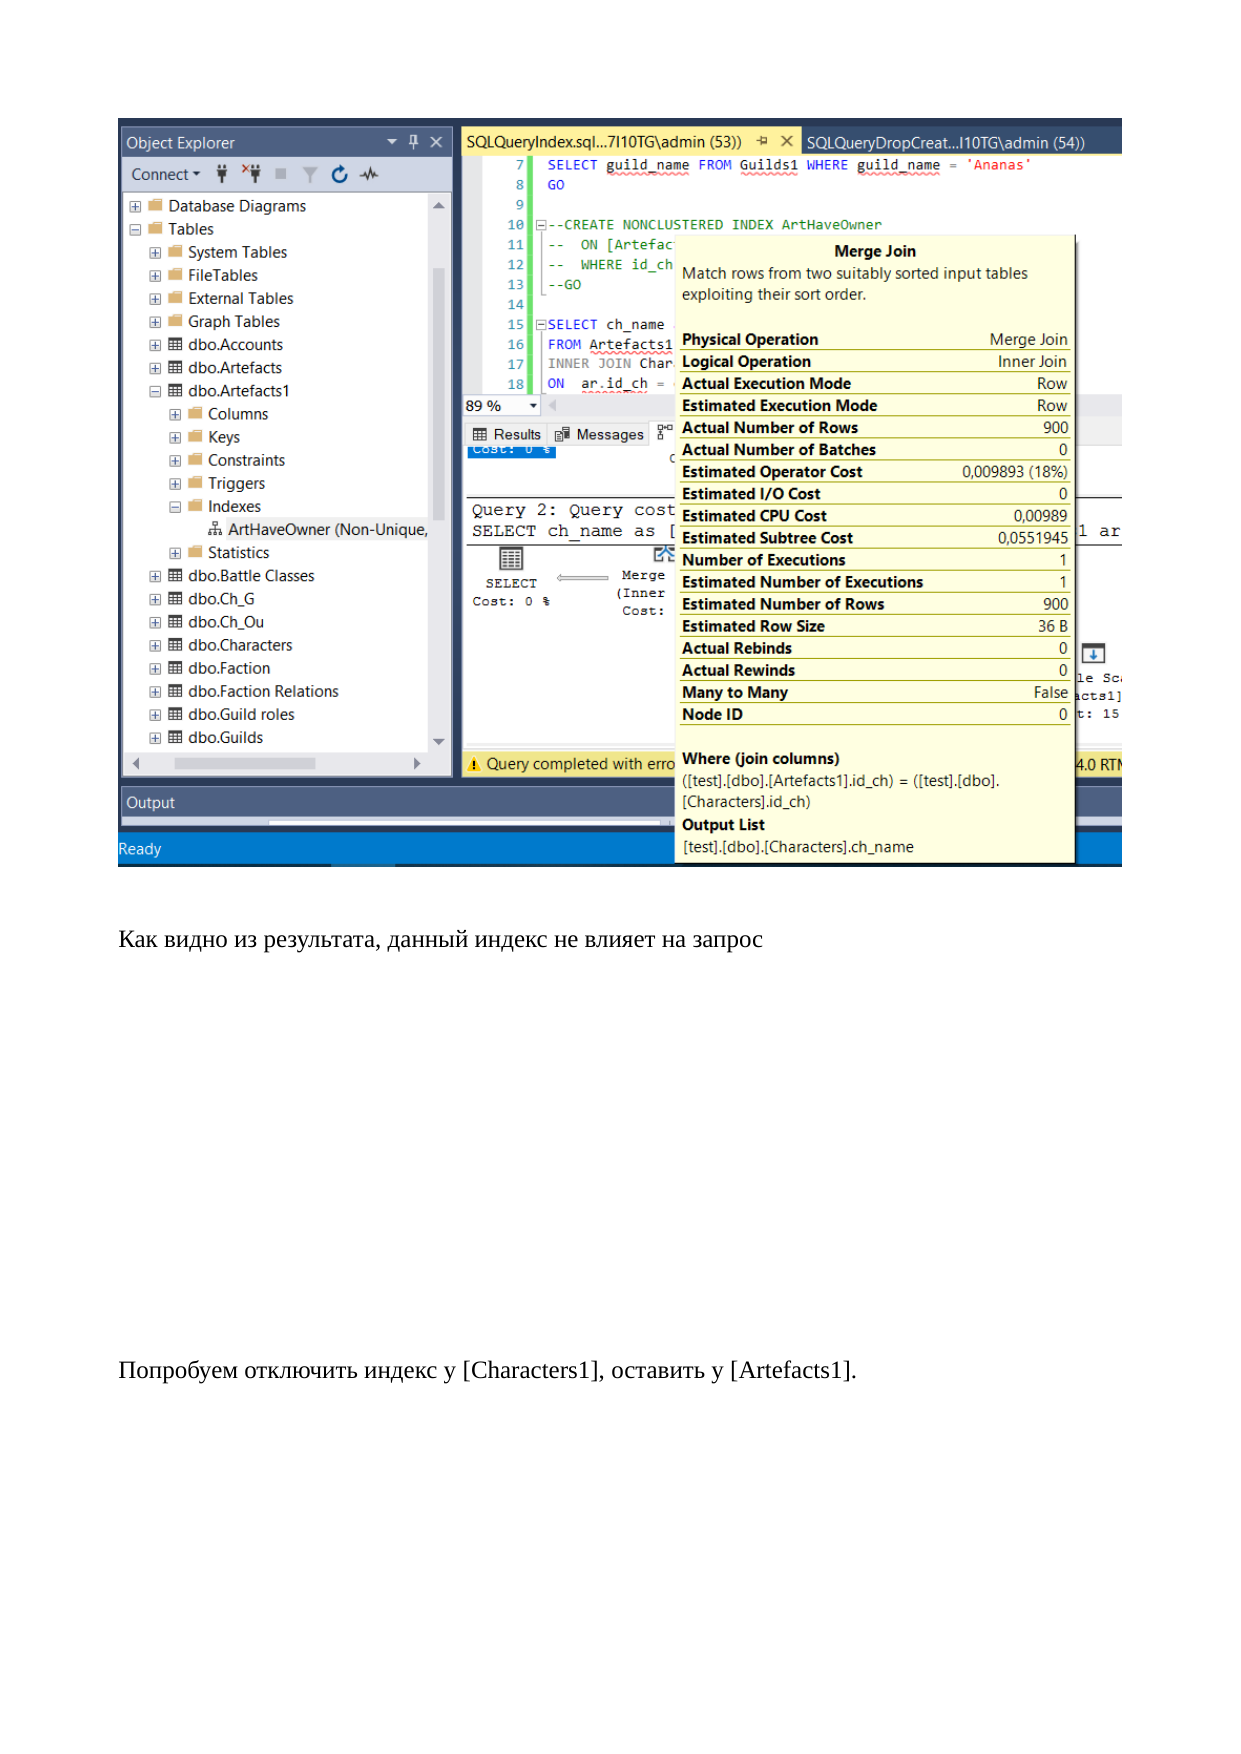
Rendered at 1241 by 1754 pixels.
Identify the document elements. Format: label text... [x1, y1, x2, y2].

text Как видно из результата, данный индекс не влияет на запрос [118, 924, 1122, 953]
picture [118, 118, 1122, 867]
text Попробуем отключить индекс у [Characters1], оставить у [Artefacts1]. [118, 1356, 1122, 1384]
